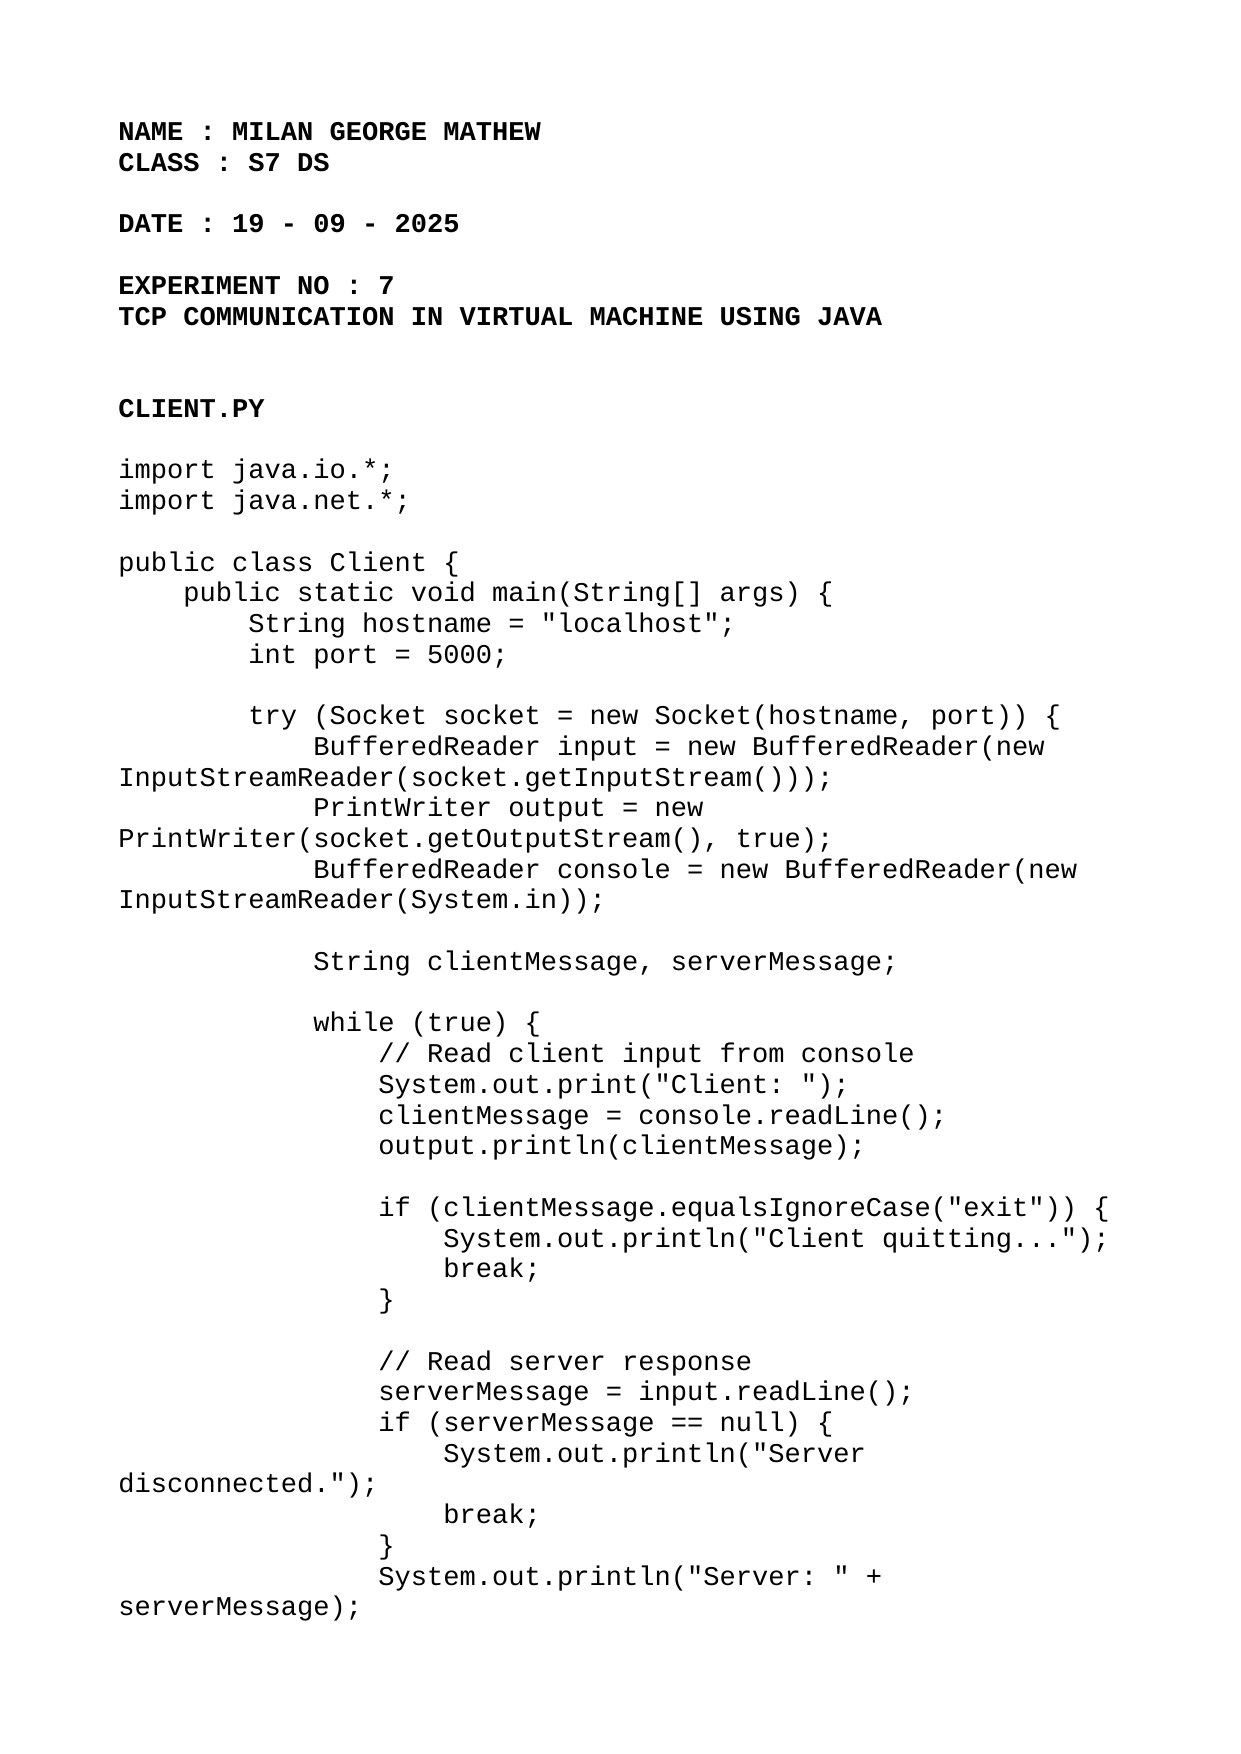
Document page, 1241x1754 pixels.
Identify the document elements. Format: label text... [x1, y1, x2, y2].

text System.out.println("Client quitting..."); [118, 1224, 1122, 1255]
text String hostname = "localhost"; [118, 610, 1122, 641]
text System.out.println("Server: " + serverMessage); [118, 1562, 1122, 1624]
text // Read client input from console [118, 1040, 1122, 1071]
text try (Socket socket = new Socket(hostname, port)) { [118, 702, 1122, 733]
text output.println(clientMessage); [118, 1132, 1122, 1163]
text import java.io.*; [118, 425, 1122, 487]
text clientMessage = console.readLine(); [118, 1101, 1122, 1132]
text NAME : MILAN GEORGE MATHEW [118, 118, 1122, 149]
text TCP COMMUNICATION IN VIRTUAL MACHINE USING JAVA CLIENT.PY [118, 302, 1122, 425]
text } [118, 1532, 1122, 1562]
text CLASS : S7 DS [118, 149, 1122, 179]
text while (true) { [118, 1009, 1122, 1040]
text System.out.print("Client: "); [118, 1071, 1122, 1101]
text int port = 5000; [118, 641, 1122, 671]
text serverMessage = input.readLine(); [118, 1378, 1122, 1409]
text // Read server response [118, 1347, 1122, 1378]
text if (clientMessage.equalsIgnoreCase("exit")) { [118, 1194, 1122, 1224]
text BufferedReader input = new BufferedReader(new InputStreamReader(socket.getInputStream())); [118, 733, 1122, 794]
text public class Client { [118, 548, 1122, 579]
text BufferedReader console = new BufferedReader(new InputStreamReader(System.in)); [118, 856, 1122, 917]
text PrintWriter output = new PrintWriter(socket.getOutputStream(), true); [118, 794, 1122, 856]
text break; [118, 1255, 1122, 1286]
text public static void main(String[] args) { [118, 579, 1122, 610]
text import java.net.*; [118, 487, 1122, 518]
text String clientMessage, serverMessage; [118, 948, 1122, 978]
text System.out.println("Server disconnected."); [118, 1439, 1122, 1501]
text DATE : 19 - 09 - 2025 EXPERIMENT NO : 7 [118, 179, 1122, 302]
text } [118, 1286, 1122, 1317]
text break; [118, 1501, 1122, 1532]
text if (serverMessage == null) { [118, 1409, 1122, 1439]
